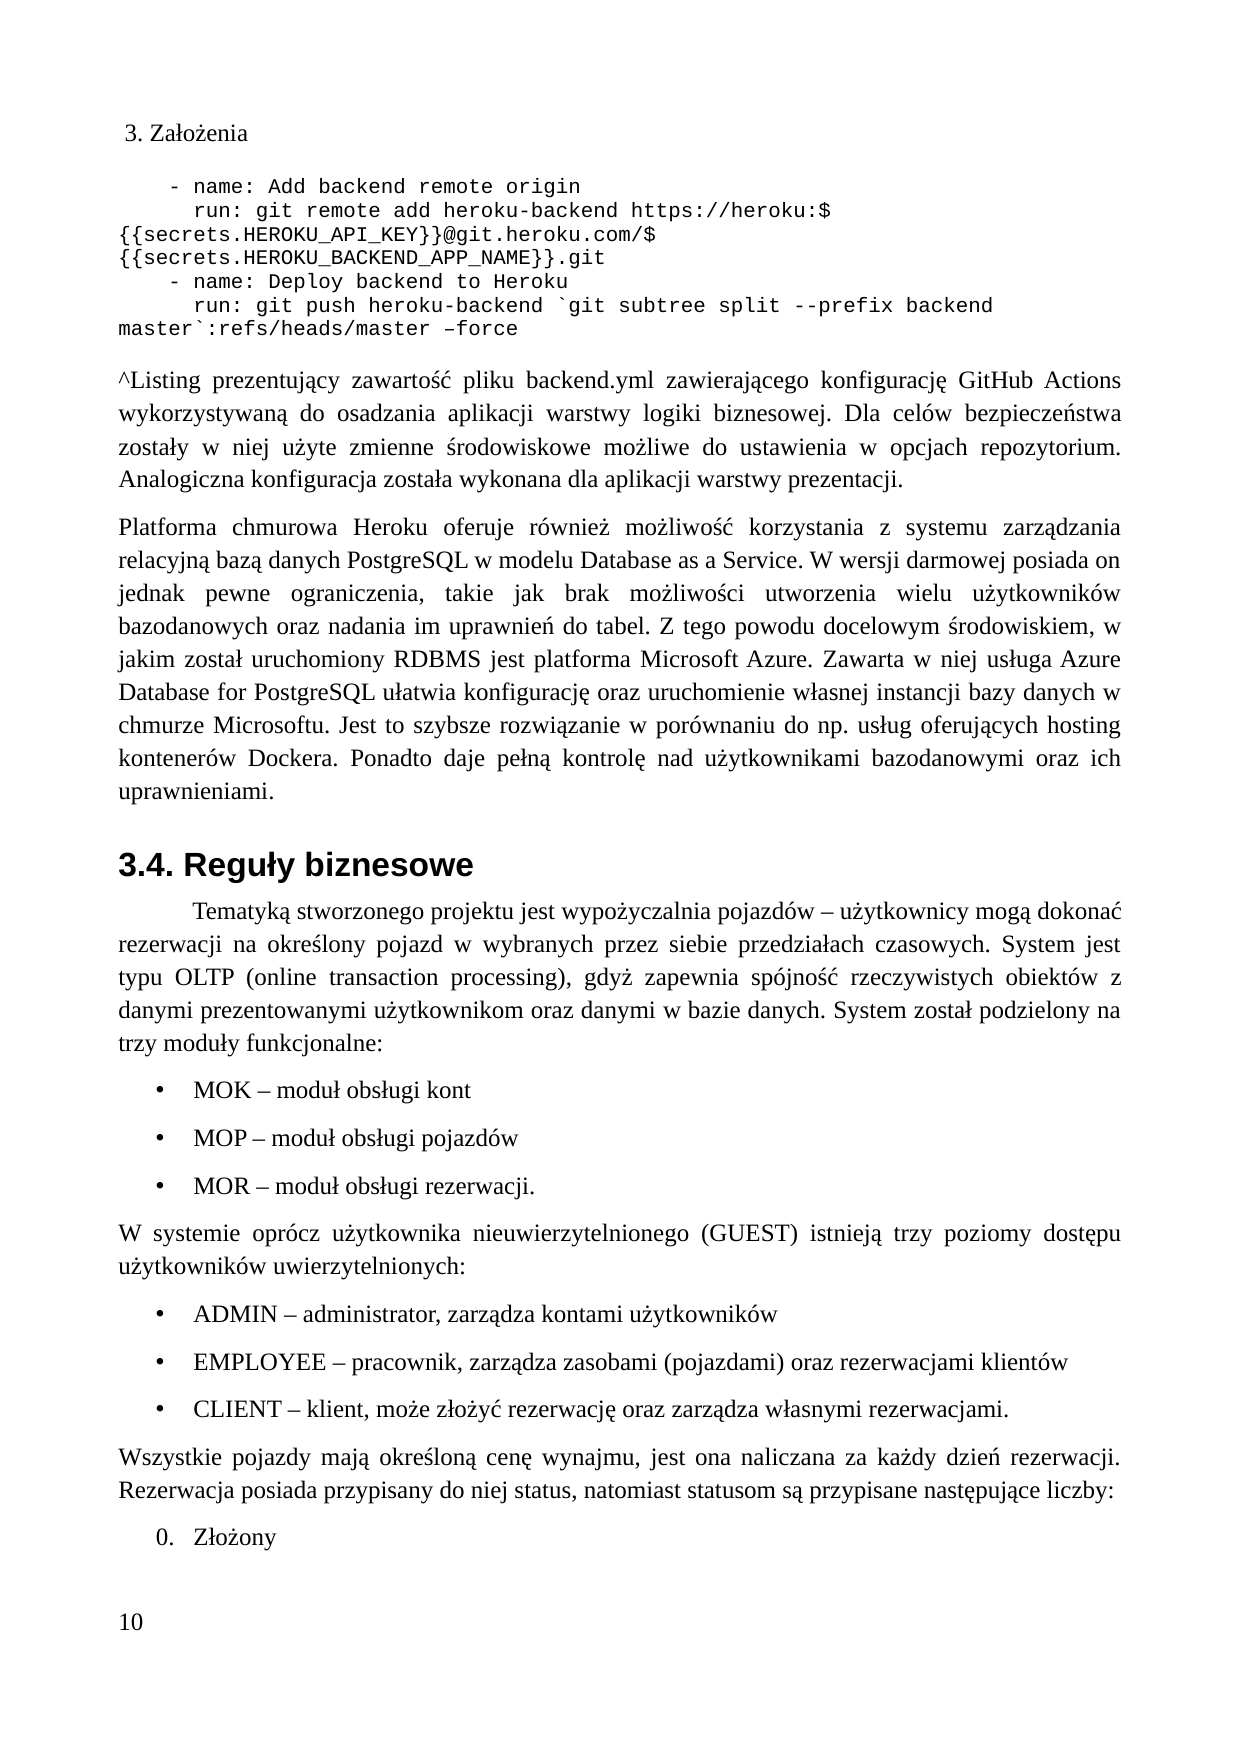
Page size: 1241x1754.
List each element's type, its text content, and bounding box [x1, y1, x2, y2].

list - name: Add backend remote origin [118, 176, 1122, 200]
text Platforma chmurowa Heroku oferuje również możliwość korzystania z systemu zarządzania relacyjną bazą danych PostgreSQL w modelu Database as a Service. W wersji darmowej posiada on jednak pewne ograniczenia, takie jak brak możliwości utworzenia wielu użytkowników bazodanowych oraz nadania im uprawnień do tabel. Z tego powodu docelowym środowiskiem, w jakim został uruchomiony RDBMS jest platforma Microsoft Azure. Zawarta w niej usługa Azure Database for PostgreSQL ułatwia konfigurację oraz uruchomienie własnej instancji bazy danych w chmurze Microsoftu. Jest to szybsze rozwiązanie w porównaniu do np. usług oferujących hosting kontenerów Dockera. Ponadto daje pełną kontrolę nad użytkownikami bazodanowymi oraz ich uprawnieniami. [118, 512, 1122, 805]
text ^Listing prezentujący zawartość pliku backend.yml zawierającego konfigurację GitHub Actions wykorzystywaną do osadzania aplikacji warstwy logiki biznesowej. Dla celów bezpieczeństwa zostały w niej użyte zmienne środowiskowe możliwe do ustawienia w opcjach repozytorium. Analogiczna konfiguracja została wykonana dla aplikacji warstwy prezentacji. [118, 366, 1122, 493]
list MOP – moduł obsługi pojazdów [156, 1123, 1122, 1152]
text Wszystkie pojazdy mają określoną cenę wynajmu, jest ona naliczana za każdy dzień rezerwacji. Rezerwacja posiada przypisany do niej status, natomiast statusom są przypisane następujące liczby: [118, 1442, 1122, 1504]
text W systemie oprócz użytkownika nieuwierzytelnionego (GUEST) istnieją trzy poziomy dostępu użytkowników uwierzytelnionych: [118, 1218, 1122, 1280]
text Tematyką stworzonego projektu jest wypożyczalnia pojazdów – użytkownicy mogą dokonać rezerwacji na określony pojazd w wybranych przez siebie przedziałach czasowych. System jest typu OLTP (online transaction processing), gdyż zapewnia spójność rzeczywistych obiektów z danymi prezentowanymi użytkownikom oraz danymi w bazie danych. System został podzielony na trzy moduły funkcjonalne: [118, 896, 1122, 1057]
list run: git push heroku-backend `git subtree split --prefix backend master`:refs/heads/master –force [118, 294, 1122, 342]
list MOR – moduł obsługi rezerwacji. [156, 1171, 1122, 1199]
list CLIENT – klient, może złożyć rezerwację oraz zarządza własnymi rezerwacjami. [156, 1394, 1122, 1423]
list EMPLOYEE – pracownik, zarządza zasobami (pojazdami) oraz rezerwacjami klientów [156, 1347, 1122, 1375]
text 0. Złożony [118, 1522, 1122, 1551]
subtitle 3.4. Reguły biznesowe [118, 845, 1122, 883]
list MOK – moduł obsługi kont [156, 1076, 1122, 1104]
list ADMIN – administrator, zarządza kontami użytkowników [156, 1299, 1122, 1328]
list - name: Deploy backend to Heroku [118, 271, 1122, 294]
list run: git remote add heroku-backend https://heroku:${{secrets.HEROKU_API_KEY}}@git.heroku.com/${{secrets.HEROKU_BACKEND_APP_NAME}}.git [118, 200, 1122, 271]
